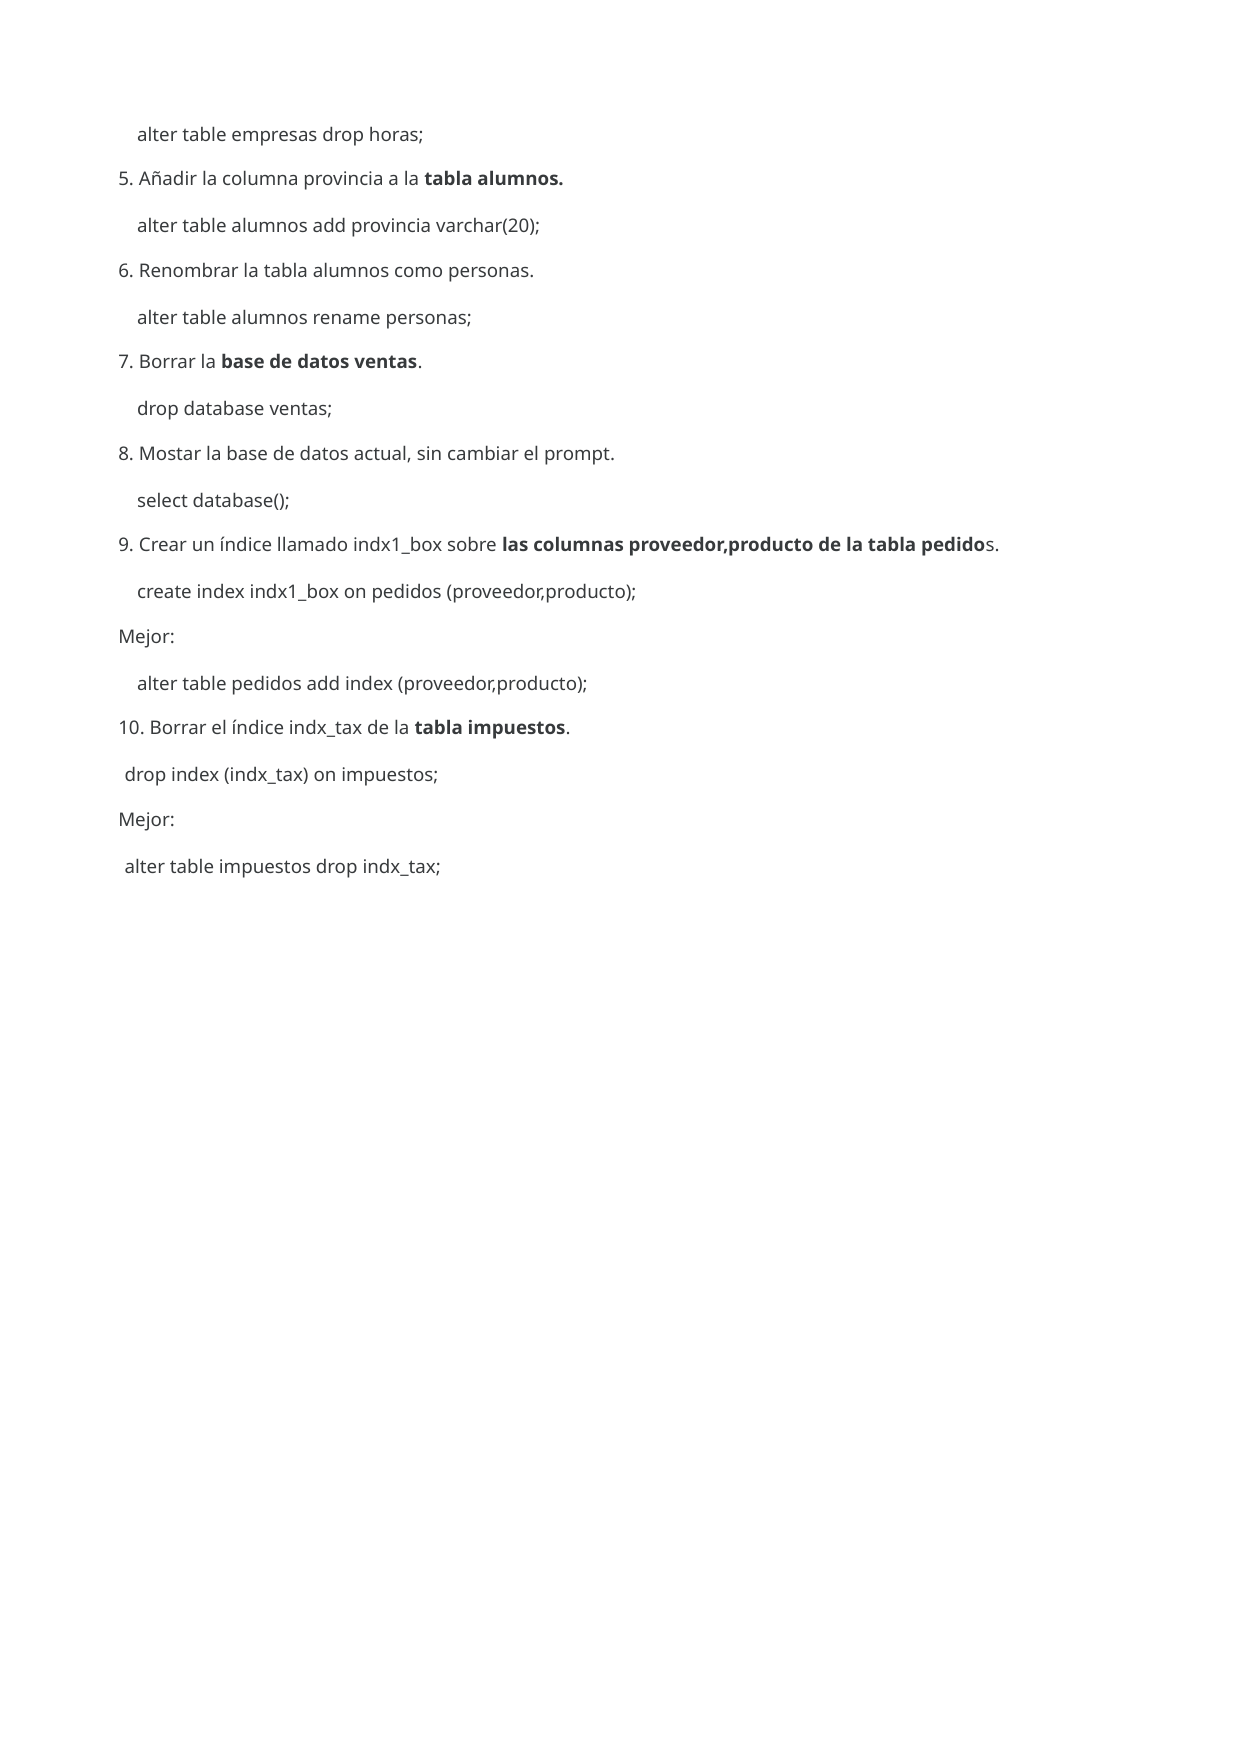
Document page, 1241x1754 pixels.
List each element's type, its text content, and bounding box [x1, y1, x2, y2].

text 8. Mostar la base de datos actual, sin cambiar el prompt. [118, 440, 1122, 466]
text 6. Renombrar la tabla alumnos como personas. [118, 257, 1122, 283]
text select database(); [118, 484, 1122, 513]
text Mejor: [118, 806, 1122, 831]
text 7. Borrar la base de datos ventas. [118, 349, 1122, 374]
text create index indx1_box on pedidos (proveedor,producto); [118, 575, 1122, 604]
text alter table pedidos add index (proveedor,producto); [118, 667, 1122, 696]
text drop index (indx_tax) on impuestos; [118, 758, 1122, 787]
text 9. Crear un índice llamado indx1_box sobre las columnas proveedor,producto de la tabla pedidos. [118, 532, 1122, 557]
text Mejor: [118, 623, 1122, 648]
text alter table empresas drop horas; [118, 118, 1122, 147]
text alter table impuestos drop indx_tax; [118, 850, 1122, 878]
text alter table alumnos rename personas; [118, 301, 1122, 330]
text alter table alumnos add provincia varchar(20); [118, 209, 1122, 238]
text 10. Borrar el índice indx_tax de la tabla impuestos. [118, 714, 1122, 740]
text drop database ventas; [118, 392, 1122, 421]
text 5. Añadir la columna provincia a la tabla alumnos. [118, 166, 1122, 191]
